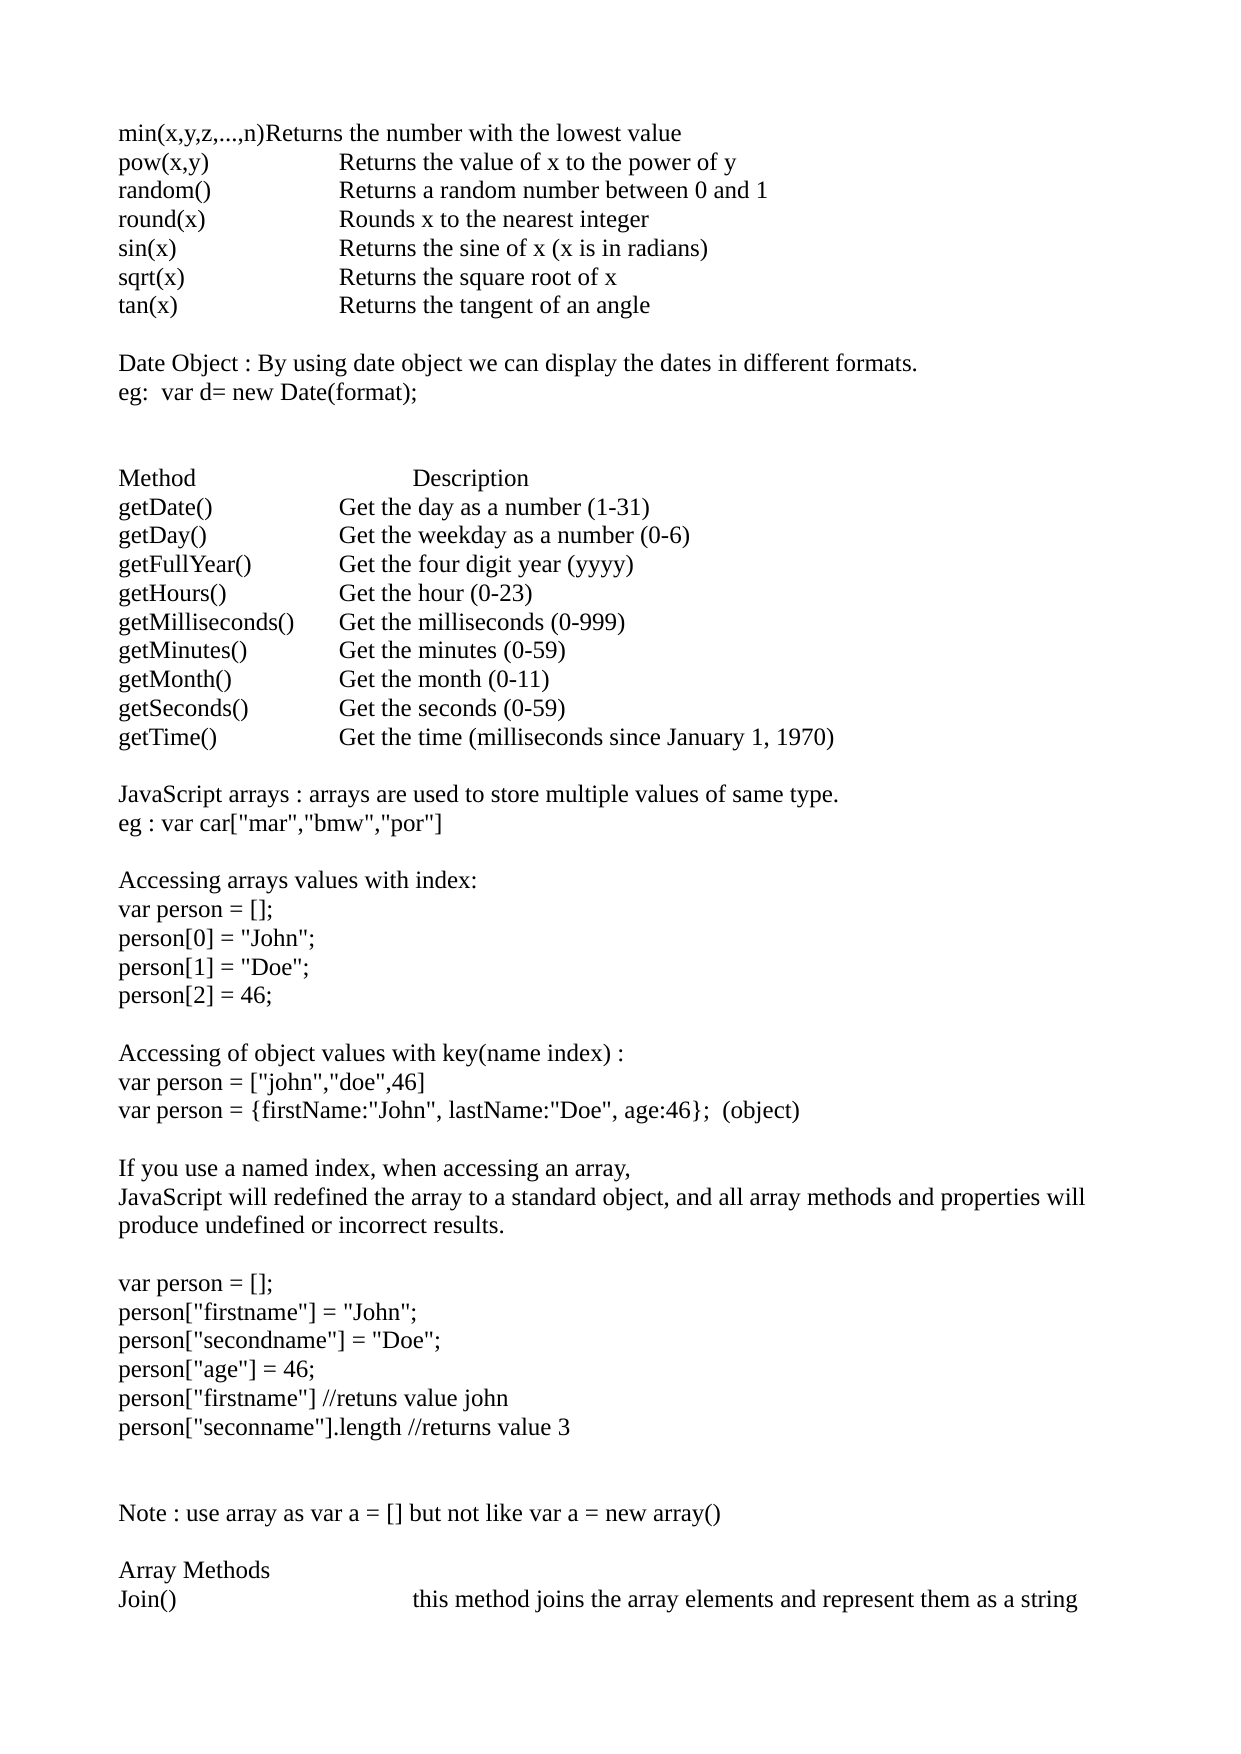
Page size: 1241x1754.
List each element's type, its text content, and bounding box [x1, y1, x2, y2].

text person["firstname"] //retuns value john [118, 1383, 1122, 1412]
text getDate() Get the day as a number (1-31) [118, 492, 1122, 521]
text sqrt(x) Returns the square root of x [118, 262, 1122, 291]
text Array Methods [118, 1556, 1122, 1584]
text getSeconds() Get the seconds (0-59) [118, 693, 1122, 722]
text Method Description [118, 463, 1122, 492]
text Date Object : By using date object we can display the dates in different formats. [118, 348, 1122, 377]
text var person = {firstName:"John", lastName:"Doe", age:46}; (object) [118, 1096, 1122, 1124]
text person["seconname"].length //returns value 3 [118, 1412, 1122, 1441]
text getHours() Get the hour (0-23) [118, 578, 1122, 607]
text eg: var d= new Date(format); [118, 377, 1122, 406]
text getFullYear() Get the four digit year (yyyy) [118, 549, 1122, 578]
text person[2] = 46; [118, 981, 1122, 1009]
text var person = []; [118, 894, 1122, 923]
text person[1] = "Doe"; [118, 952, 1122, 981]
text random() Returns a random number between 0 and 1 [118, 176, 1122, 204]
text getDay() Get the weekday as a number (0-6) [118, 521, 1122, 549]
text Accessing of object values with key(name index) : [118, 1038, 1122, 1067]
text person["firstname"] = "John"; [118, 1297, 1122, 1326]
text getTime() Get the time (milliseconds since January 1, 1970) [118, 722, 1122, 751]
text Accessing arrays values with index: [118, 866, 1122, 894]
text pow(x,y) Returns the value of x to the power of y [118, 147, 1122, 176]
text JavaScript arrays : arrays are used to store multiple values of same type. [118, 779, 1122, 808]
text If you use a named index, when accessing an array, [118, 1153, 1122, 1182]
text getMonth() Get the month (0-11) [118, 664, 1122, 693]
text sin(x) Returns the sine of x (x is in radians) [118, 233, 1122, 262]
text person[0] = "John"; [118, 923, 1122, 952]
text round(x) Rounds x to the nearest integer [118, 204, 1122, 233]
text getMilliseconds() Get the milliseconds (0-999) [118, 607, 1122, 636]
text var person = ["john","doe",46] [118, 1067, 1122, 1096]
text var person = []; [118, 1268, 1122, 1297]
text Note : use array as var a = [] but not like var a = new array() [118, 1498, 1122, 1527]
text person["secondname"] = "Doe"; [118, 1326, 1122, 1354]
text person["age"] = 46; [118, 1354, 1122, 1383]
text Join() this method joins the array elements and represent them as a string [118, 1584, 1122, 1613]
text eg : var car["mar","bmw","por"] [118, 808, 1122, 837]
text tan(x) Returns the tangent of an angle [118, 291, 1122, 319]
text getMinutes() Get the minutes (0-59) [118, 636, 1122, 664]
text JavaScript will redefined the array to a standard object, and all array methods and properties will produce undefined or incorrect results. [118, 1182, 1122, 1239]
text min(x,y,z,...,n) Returns the number with the lowest value [118, 118, 1122, 147]
